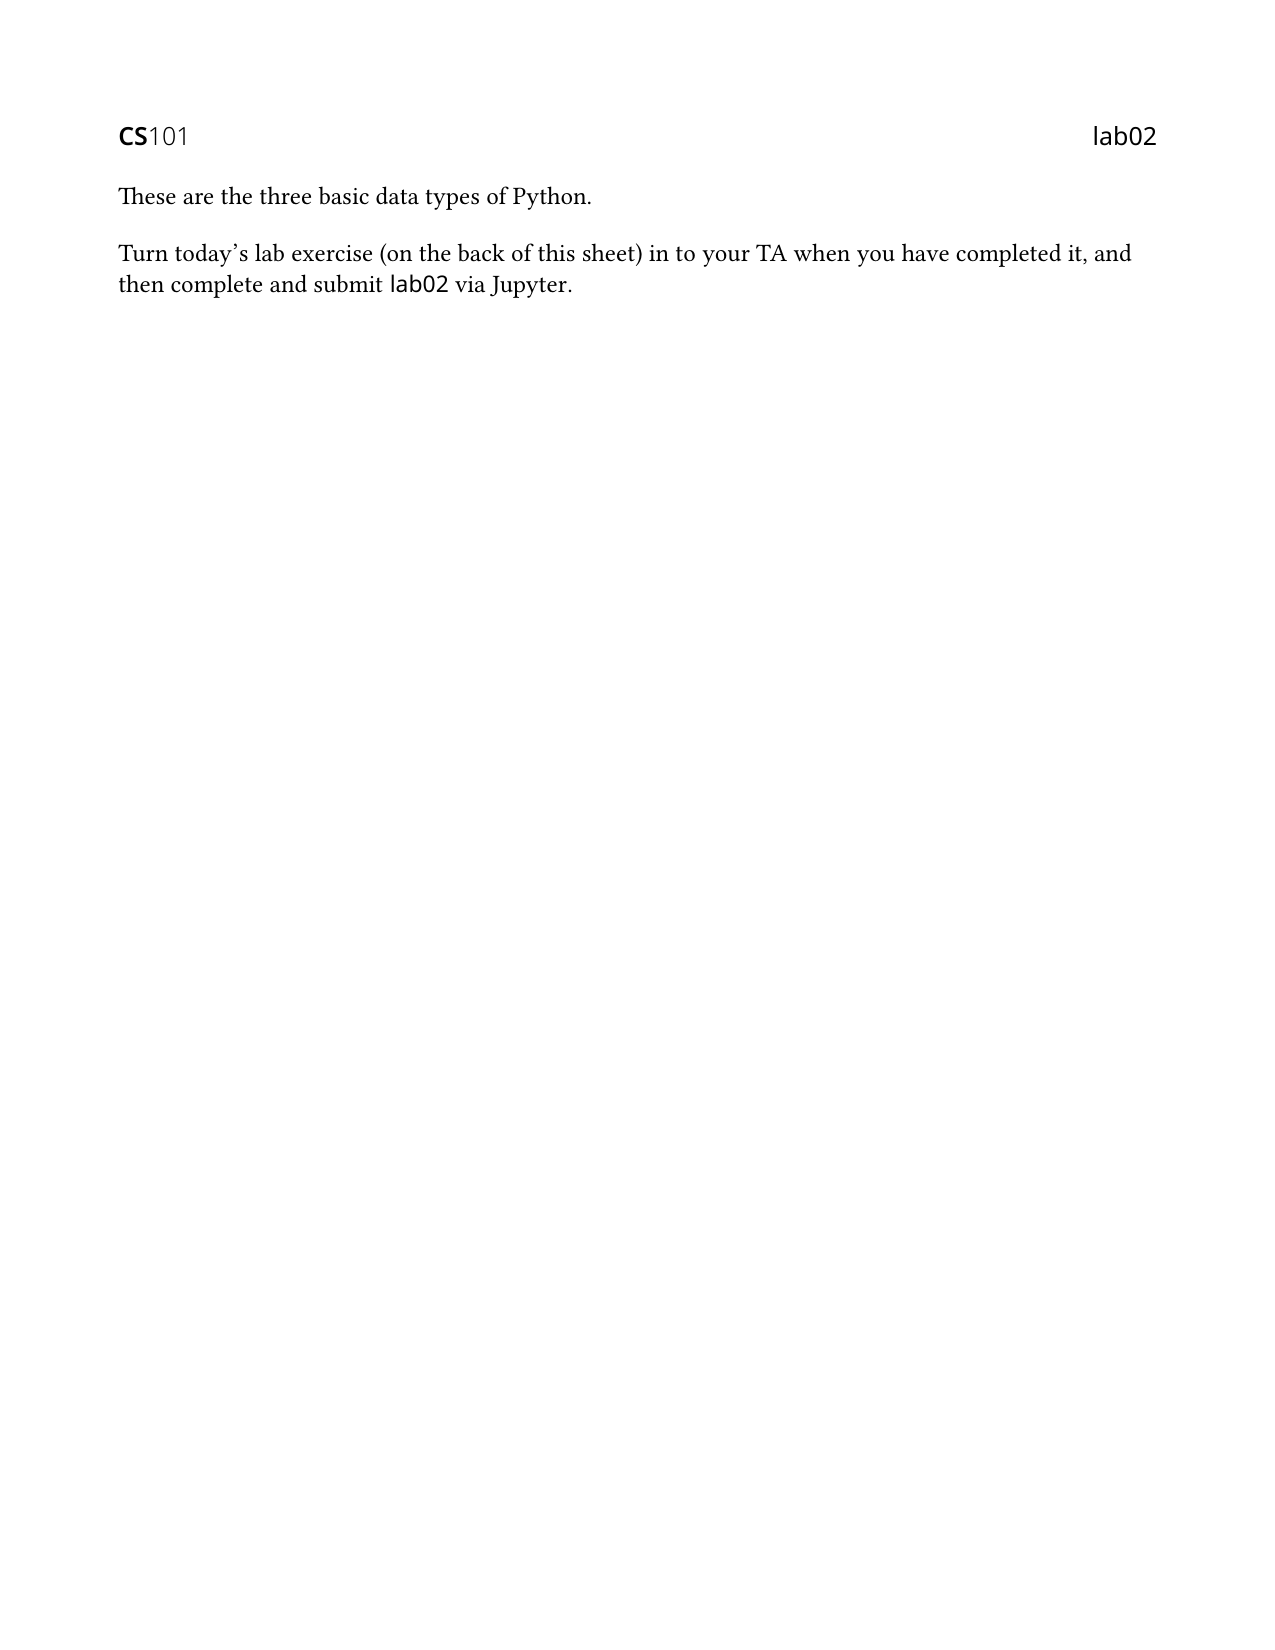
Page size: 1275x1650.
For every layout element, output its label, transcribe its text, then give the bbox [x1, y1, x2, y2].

text Turn today’s lab exercise (on the back of this sheet) in to your TA when you have completed it, and then complete and submit lab02 via Jupyter. [118, 239, 1157, 299]
text These are the three basic data types of Python. [118, 182, 1157, 211]
